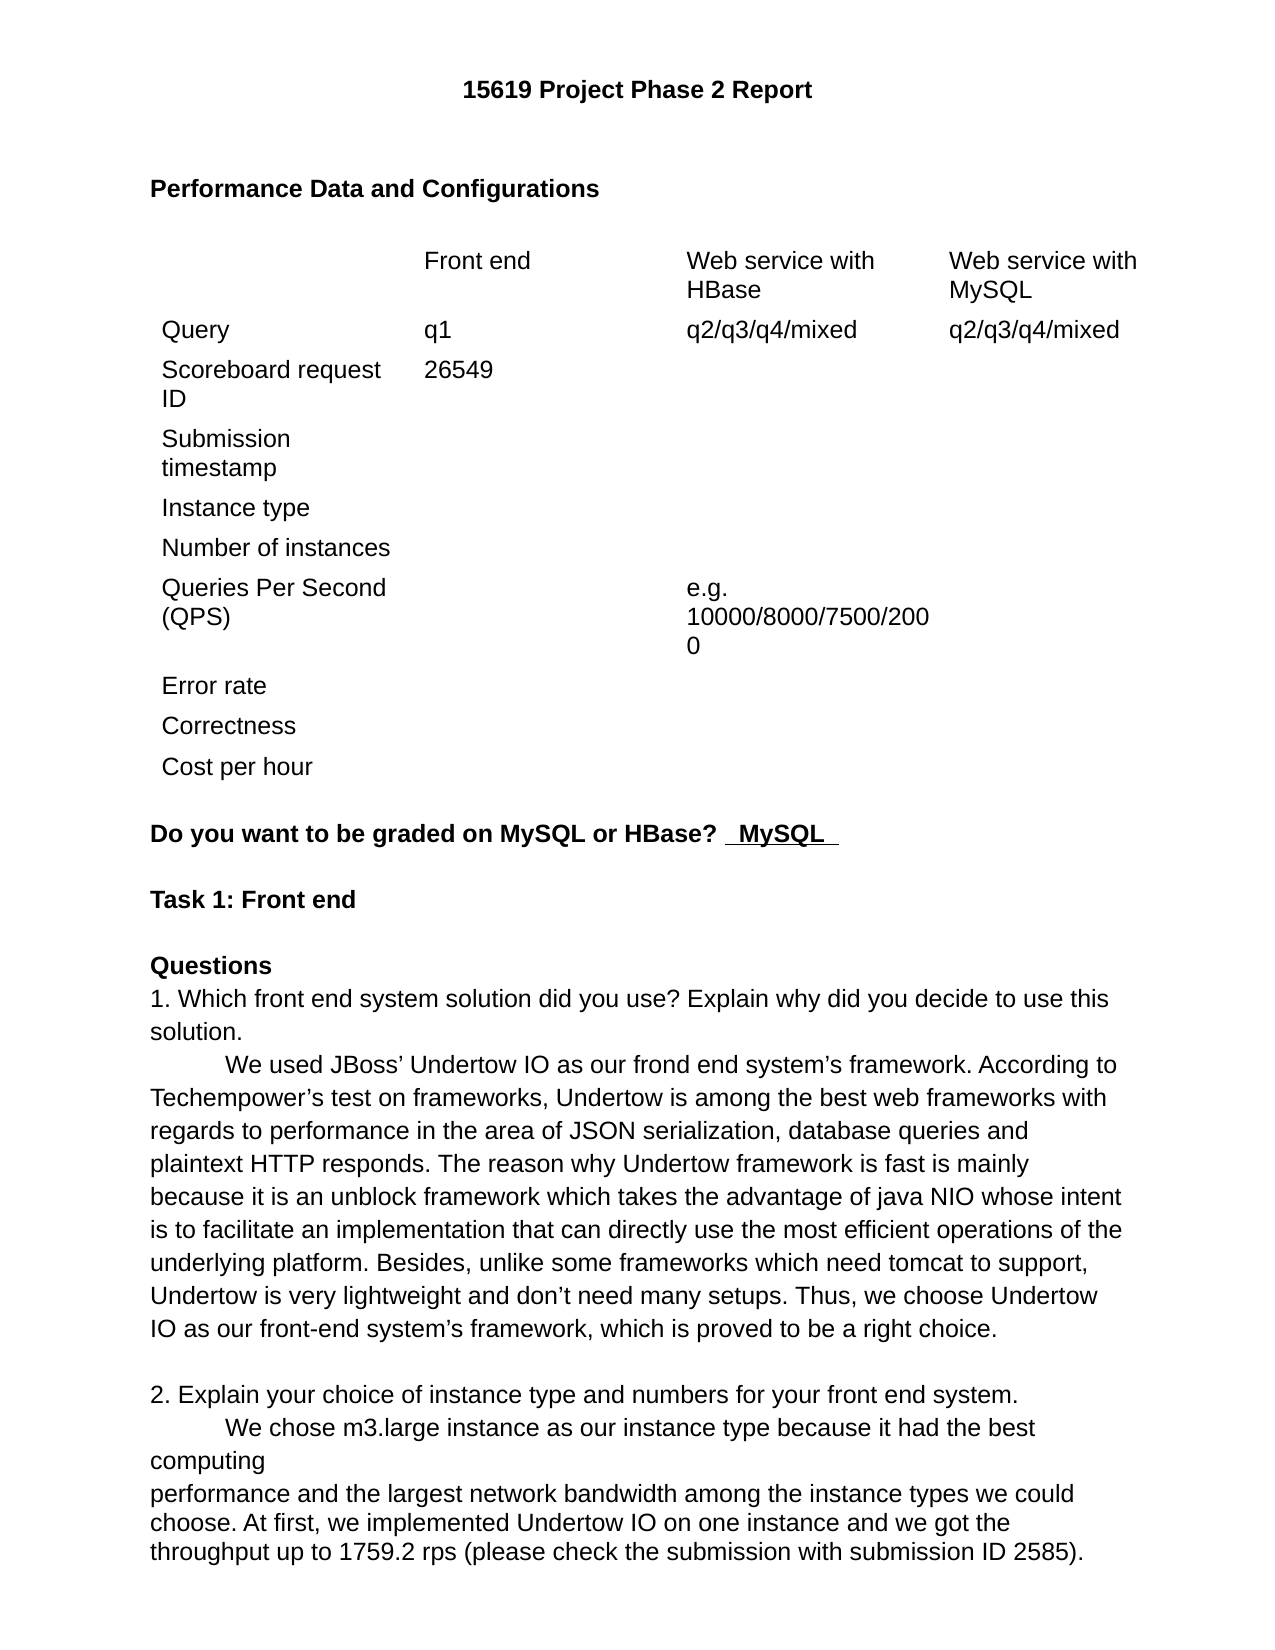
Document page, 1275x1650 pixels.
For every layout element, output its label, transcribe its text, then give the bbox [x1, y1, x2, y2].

table_cell [418, 528, 681, 568]
table_cell Scoreboard request ID [156, 349, 418, 418]
table_cell [943, 568, 1206, 665]
table_cell Submission timestamp [156, 418, 418, 487]
table_cell Queries Per Second (QPS) [156, 568, 418, 665]
text We chose m3.large instance as our instance type because it had the best computing [150, 1413, 1125, 1475]
table_cell Instance type [156, 487, 418, 527]
text performance and the largest network bandwidth among the instance types we could choose. At first, we implemented Undertow IO on one instance and we got the throughput up to 1759.2 rps (please check the submission with submission ID 2585). [150, 1479, 1125, 1566]
text 1. Which front end system solution did you use? Explain why did you decide to use this solution. [150, 984, 1125, 1046]
table_cell [681, 349, 943, 418]
table_cell [681, 746, 943, 786]
table_cell [681, 706, 943, 746]
table_cell Cost per hour [156, 746, 418, 786]
table_cell [681, 528, 943, 568]
table_cell [418, 418, 681, 487]
text Questions [150, 951, 1125, 980]
table_cell [681, 418, 943, 487]
table_cell [418, 568, 681, 665]
table_cell [943, 349, 1206, 418]
table_header Front end [418, 240, 681, 309]
text We used JBoss’ Undertow IO as our frond end system’s framework. According to Techempower’s test on frameworks, Undertow is among the best web frameworks with regards to performance in the area of JSON serialization, database queries and plaintext HTTP responds. The reason why Undertow framework is fast is mainly because it is an unblock framework which takes the advantage of java NIO whose intent is to facilitate an implementation that can directly use the most efficient operations of the underlying platform. Besides, unlike some frameworks which need tomcat to support, Undertow is very lightweight and don’t need many setups. Thus, we choose Undertow IO as our front-end system’s framework, which is proved to be a right choice. [150, 1050, 1125, 1343]
text 15619 Project Phase 2 Report [150, 75, 1125, 104]
table_cell Query [156, 309, 418, 349]
table_cell [681, 487, 943, 527]
table_header Web service with MySQL [943, 240, 1206, 309]
table_cell [943, 528, 1206, 568]
table_cell q1 [418, 309, 681, 349]
table_cell q2/q3/q4/mixed [681, 309, 943, 349]
table_cell [418, 746, 681, 786]
text Performance Data and Configurations [150, 174, 1125, 203]
table_cell [943, 706, 1206, 746]
table_cell Error rate [156, 665, 418, 706]
table_header [156, 240, 418, 309]
table_cell [943, 418, 1206, 487]
table_cell [418, 706, 681, 746]
table_cell Number of instances [156, 528, 418, 568]
text Task 1: Front end [150, 885, 1125, 914]
table_cell q2/q3/q4/mixed [943, 309, 1206, 349]
table_cell [418, 487, 681, 527]
table_cell [943, 746, 1206, 786]
table_cell 26549 [418, 349, 681, 418]
table_cell Correctness [156, 706, 418, 746]
table_cell [943, 487, 1206, 527]
table_cell [943, 665, 1206, 706]
text 2. Explain your choice of instance type and numbers for your front end system. [150, 1380, 1125, 1409]
table_cell [418, 665, 681, 706]
text Do you want to be graded on MySQL or HBase? MySQL [150, 819, 1125, 848]
table_cell e.g. 10000/8000/7500/2000 [681, 568, 943, 665]
table_cell [681, 665, 943, 706]
table_header Web service with HBase [681, 240, 943, 309]
